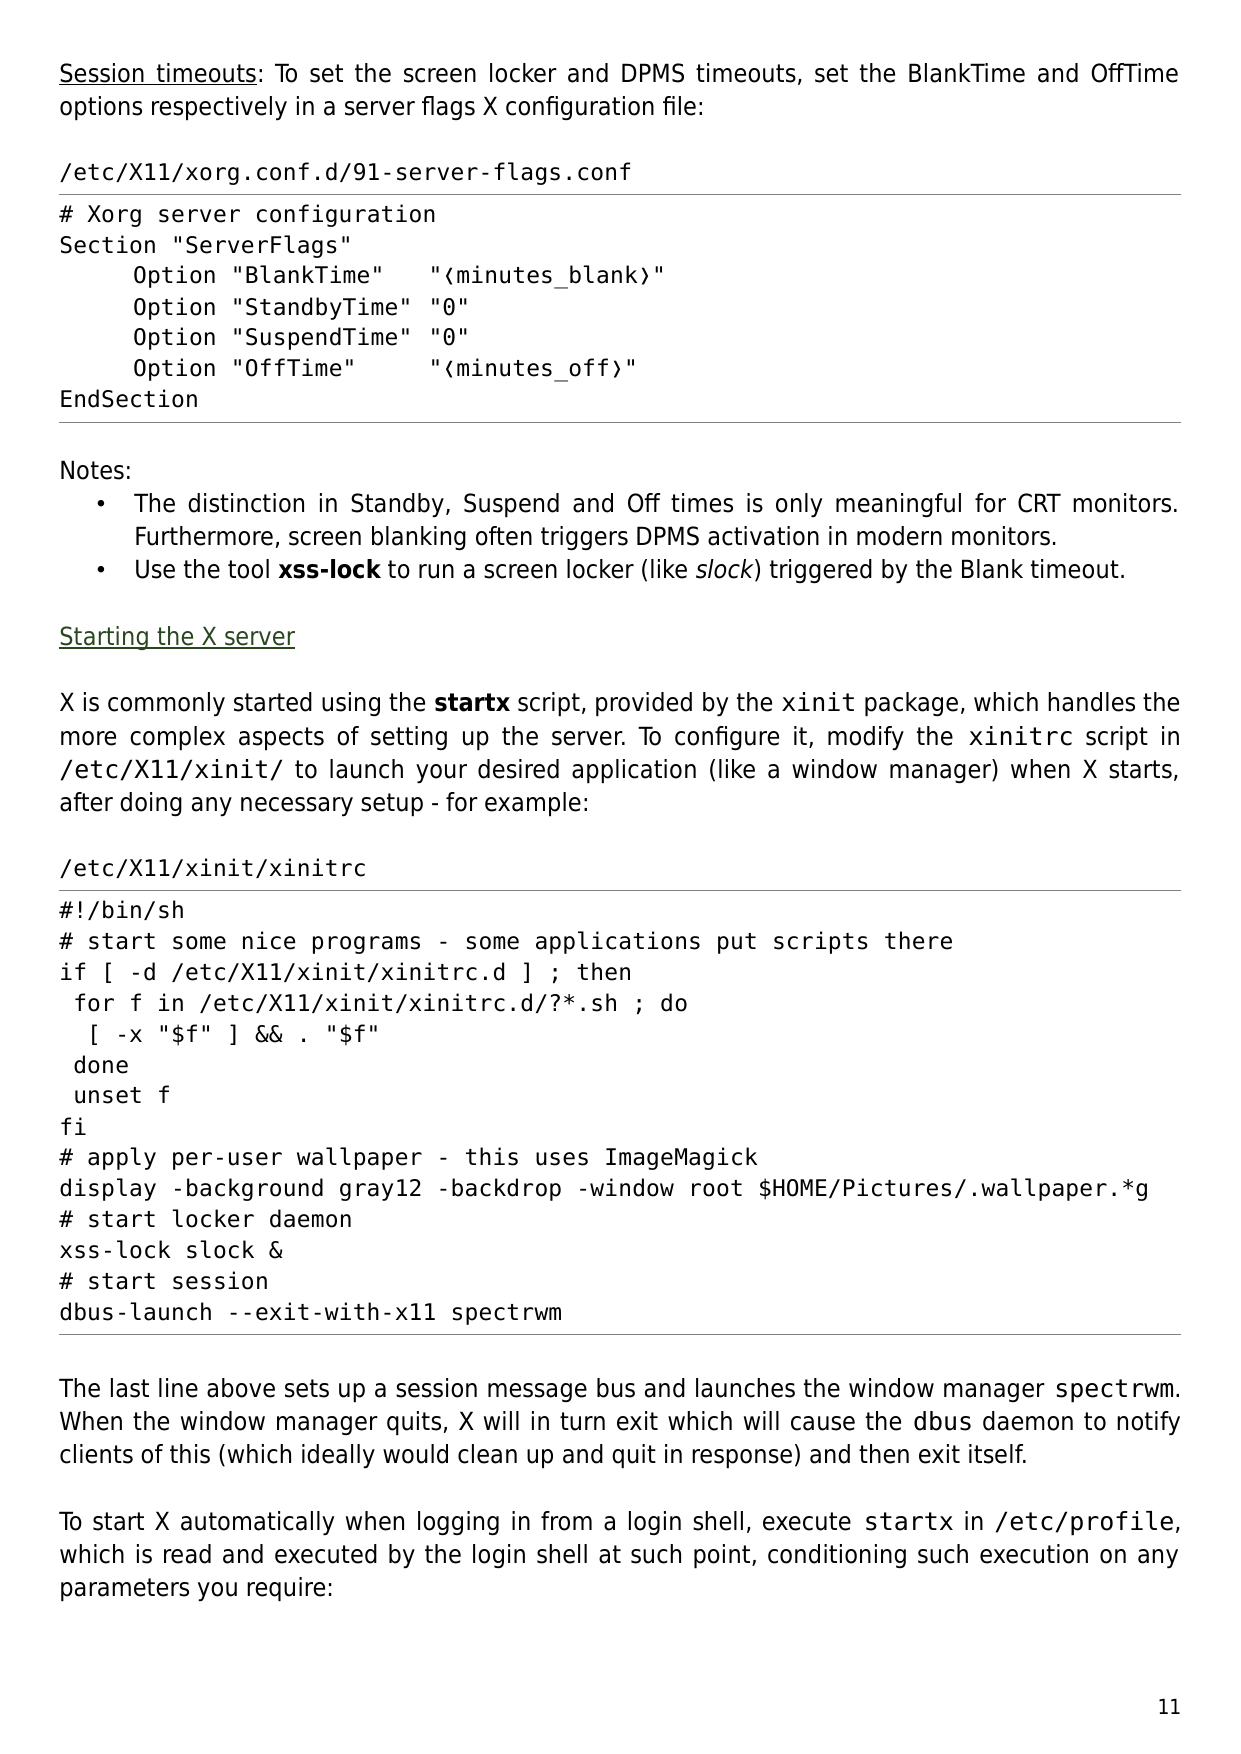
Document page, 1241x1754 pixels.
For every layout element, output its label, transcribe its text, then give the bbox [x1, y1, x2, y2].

text unset f [59, 1082, 1181, 1109]
text Option "SuspendTime" "0" [59, 324, 1181, 351]
text dbus-launch --exit-with-x11 spectrwm [59, 1299, 1181, 1326]
text /etc/X11/xorg.conf.d/91-server-flags.conf [59, 159, 1181, 186]
text for f in /etc/X11/xinit/xinitrc.d/?*.sh ; do [59, 990, 1181, 1017]
text fi [59, 1113, 1181, 1140]
text EndSection [59, 386, 1181, 413]
text done [59, 1052, 1181, 1078]
text # start locker daemon [59, 1206, 1181, 1233]
text display -background gray12 -backdrop -window root $HOME/Pictures/.wallpaper.*g [59, 1175, 1181, 1202]
text # start session [59, 1268, 1181, 1295]
text #!/bin/sh [59, 897, 1181, 924]
text X is commonly started using the startx script, provided by the xinit package, which handles the more complex aspects of setting up the server. To configure it, modify the xinitrc script in /etc/X11/xinit/ to launch your desired application (like a window manager) when X starts, after doing any necessary setup - for example: [59, 689, 1181, 817]
text if [ -d /etc/X11/xinit/xinitrc.d ] ; then [59, 959, 1181, 986]
text Option "StandbyTime" "0" [59, 293, 1181, 320]
text [ -x "$f" ] && . "$f" [59, 1021, 1181, 1048]
text # start some nice programs - some applications put scripts there [59, 928, 1181, 955]
text # Xorg server configuration [59, 201, 1181, 228]
text Section "ServerFlags" [59, 232, 1181, 258]
subtitle Starting the X server [59, 622, 1181, 651]
text Notes: [59, 456, 1181, 485]
text # apply per-user wallpaper - this uses ImageMagick [59, 1144, 1181, 1171]
text To start X automatically when logging in from a login shell, execute startx in /etc/profile, which is read and executed by the login shell at such point, conditioning such execution on any parameters you require: [59, 1507, 1181, 1602]
text Option "OffTime" "❬minutes_off❭" [59, 355, 1181, 382]
text The last line above sets up a session message bus and launches the window manager spectrwm. When the window manager quits, X will in turn exit which will cause the dbus daemon to notify clients of this (which ideally would clean up and quit in response) and then exit itself. [59, 1374, 1181, 1469]
text Session timeouts: To set the screen locker and DPMS timeouts, set the BlankTime and OffTime options respectively in a server flags X configuration file: [59, 59, 1181, 121]
list Use the tool xss-lock to run a screen locker (like slock) triggered by the Blank timeout. [97, 556, 1181, 585]
text Option "BlankTime" "❬minutes_blank❭" [59, 262, 1181, 289]
text /etc/X11/xinit/xinitrc [59, 855, 1181, 882]
list The distinction in Standby, Suspend and Off times is only meaningful for CRT monitors. Furthermore, screen blanking often triggers DPMS activation in modern monitors. [97, 489, 1181, 552]
text xss-lock slock & [59, 1237, 1181, 1264]
